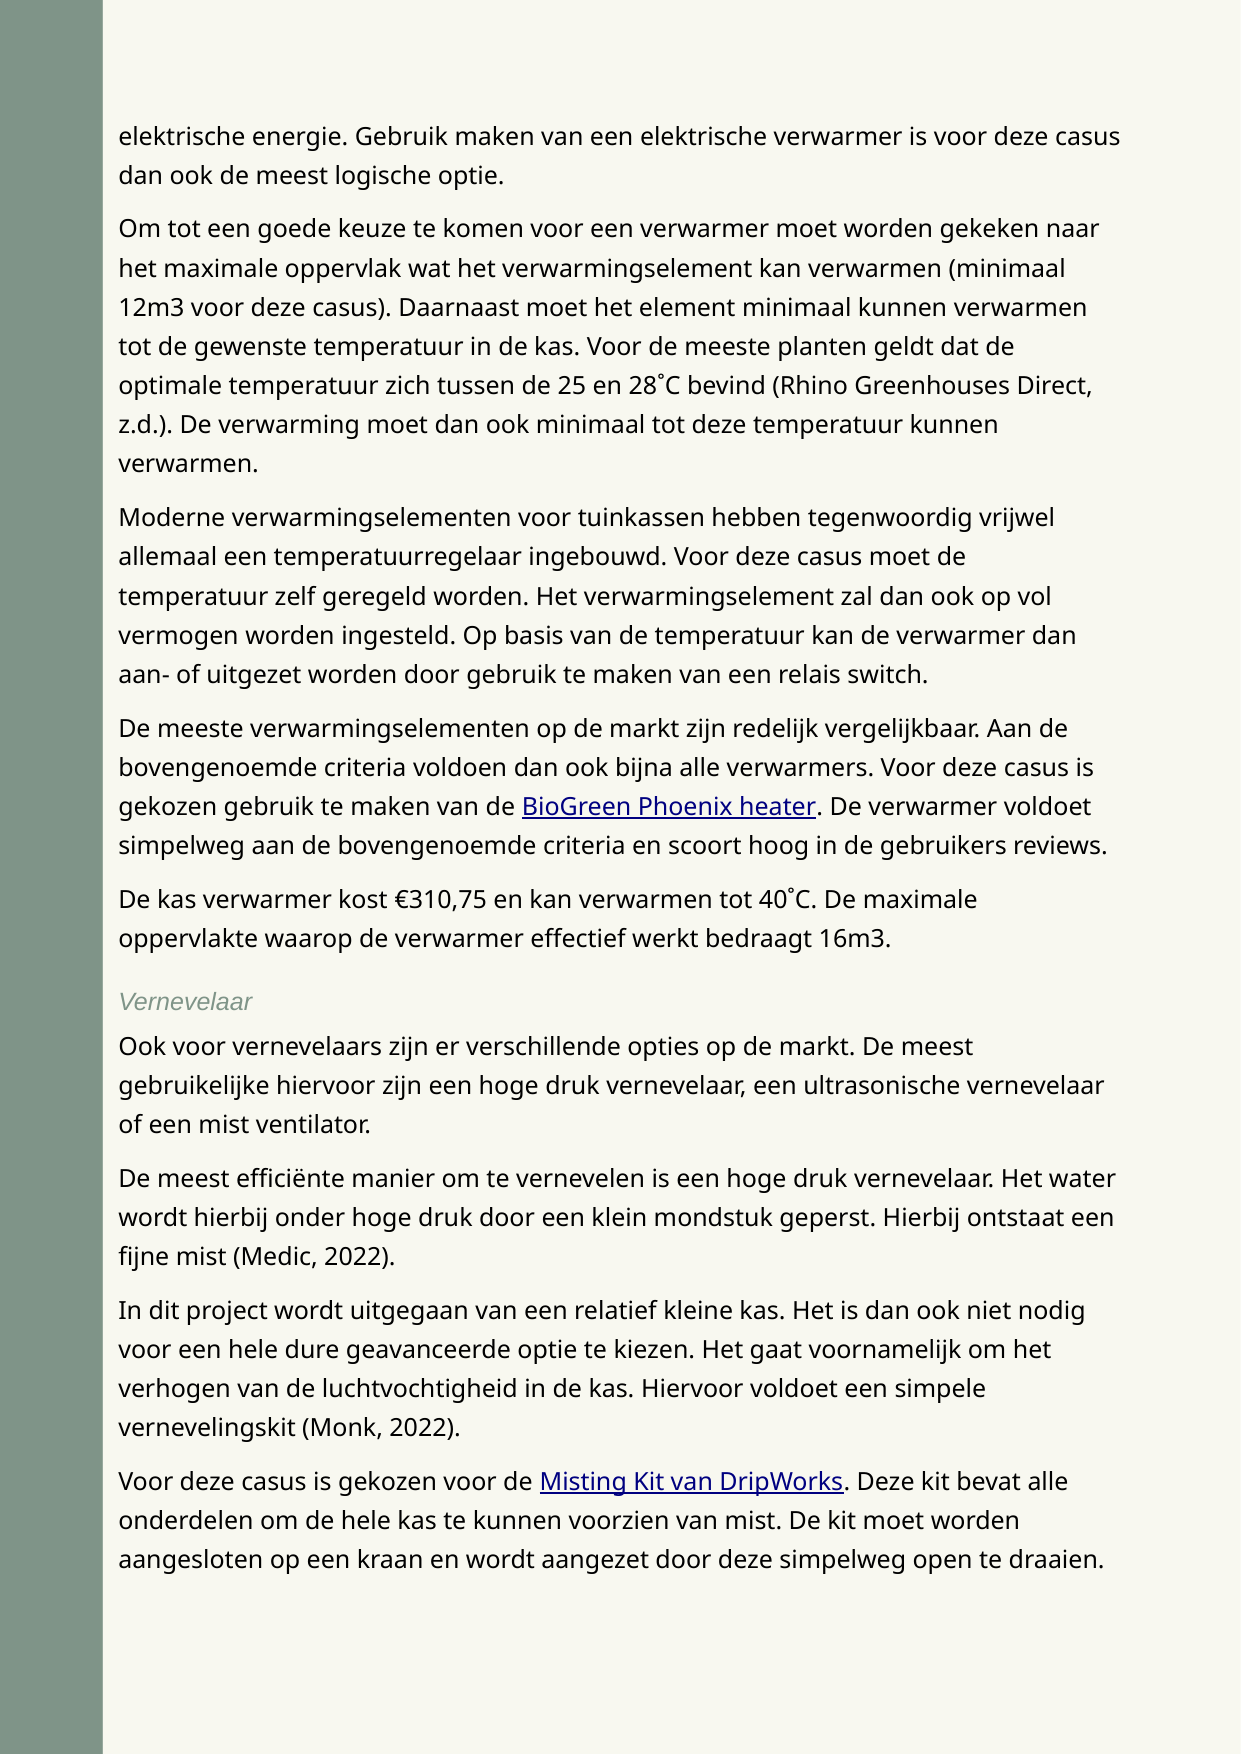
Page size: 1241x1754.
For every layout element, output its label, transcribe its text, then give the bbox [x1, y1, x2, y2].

text De kas verwarmer kost €310,75 en kan verwarmen tot 40˚C. De maximale oppervlakte waarop de verwarmer effectief werkt bedraagt 16m3. [118, 881, 1122, 955]
subtitle Vernevelaar [118, 987, 1122, 1016]
text Om tot een goede keuze te komen voor een verwarmer moet worden gekeken naar het maximale oppervlak wat het verwarmingselement kan verwarmen (minimaal 12m3 voor deze casus). Daarnaast moet het element minimaal kunnen verwarmen tot de gewenste temperatuur in de kas. Voor de meeste planten geldt dat de optimale temperatuur zich tussen de 25 en 28˚C bevind (Rhino Greenhouses Direct, z.d.). De verwarming moet dan ook minimaal tot deze temperatuur kunnen verwarmen. [118, 211, 1122, 480]
text Voor deze casus is gekozen voor de Misting Kit van DripWorks. Deze kit bevat alle onderdelen om de hele kas te kunnen voorzien van mist. De kit moet worden aangesloten op een kraan en wordt aangezet door deze simpelweg open te draaien. [118, 1463, 1122, 1576]
text De meeste verwarmingselementen op de markt zijn redelijk vergelijkbaar. Aan de bovengenoemde criteria voldoen dan ook bijna alle verwarmers. Voor deze casus is gekozen gebruik te maken van de BioGreen Phoenix heater. De verwarmer voldoet simpelweg aan de bovengenoemde criteria en scoort hoog in de gebruikers reviews. [118, 710, 1122, 862]
text Moderne verwarmingselementen voor tuinkassen hebben tegenwoordig vrijwel allemaal een temperatuurregelaar ingebouwd. Voor deze casus moet de temperatuur zelf geregeld worden. Het verwarmingselement zal dan ook op vol vermogen worden ingesteld. Op basis van de temperatuur kan de verwarmer dan aan- of uitgezet worden door gebruik te maken van een relais switch. [118, 500, 1122, 691]
picture [0, 0, 1241, 1754]
text In dit project wordt uitgegaan van een relatief kleine kas. Het is dan ook niet nodig voor een hele dure geavanceerde optie te kiezen. Het gaat voornamelijk om het verhogen van de luchtvochtigheid in de kas. Hiervoor voldoet een simpele vernevelingskit (Monk, 2022). [118, 1292, 1122, 1444]
text Ook voor vernevelaars zijn er verschillende opties op de markt. De meest gebruikelijke hiervoor zijn een hoge druk vernevelaar, een ultrasonische vernevelaar of een mist ventilator. [118, 1028, 1122, 1141]
text De meest efficiënte manier om te vernevelen is een hoge druk vernevelaar. Het water wordt hierbij onder hoge druk door een klein mondstuk geperst. Hierbij ontstaat een fijne mist (Medic, 2022). [118, 1160, 1122, 1273]
text elektrische energie. Gebruik maken van een elektrische verwarmer is voor deze casus dan ook de meest logische optie. [118, 118, 1122, 191]
